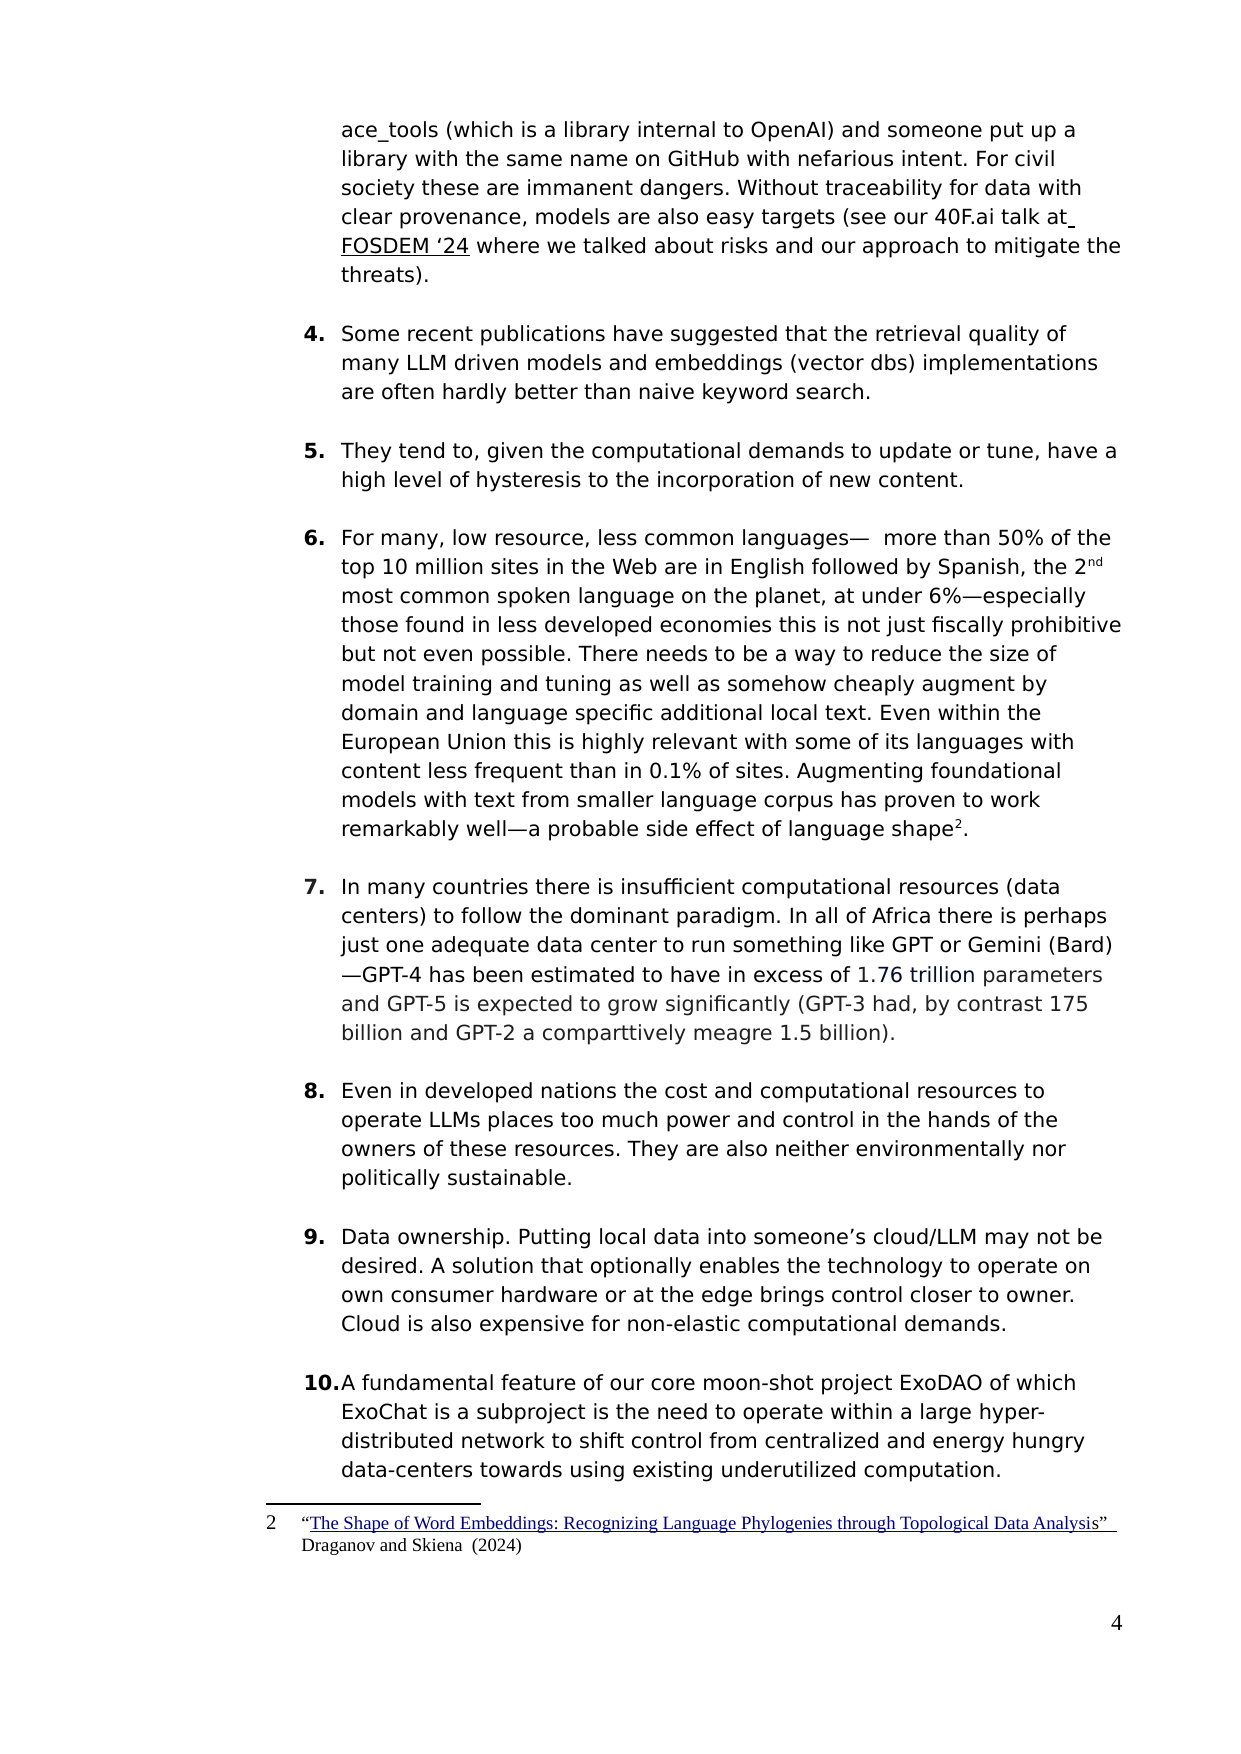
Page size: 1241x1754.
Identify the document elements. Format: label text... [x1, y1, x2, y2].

list In many countries there is insufficient computational resources (data centers) to follow the dominant paradigm. In all of Africa there is perhaps just one adequate data center to run something like GPT or Gemini (Bard)—GPT-4 has been estimated to have in excess of 1.76 trillion parameters and GPT-5 is expected to grow significantly (GPT-3 had, by contrast 175 billion and GPT-2 a comparttively meagre 1.5 billion). [303, 875, 1122, 1045]
list Some recent publications have suggested that the retrieval quality of many LLM driven models and embeddings (vector dbs) implementations are often hardly better than naive keyword search. [303, 322, 1122, 404]
list Data ownership. Putting local data into someone’s cloud/LLM may not be desired. A solution that optionally enables the technology to operate on own consumer hardware or at the edge brings control closer to owner. Cloud is also expensive for non-elastic computational demands. [303, 1225, 1122, 1336]
list For many, low resource, less common languages— more than 50% of the top 10 million sites in the Web are in English followed by Spanish, the 2nd most common spoken language on the planet, at under 6%—especially those found in less developed economies this is not just fiscally prohibitive but not even possible. There needs to be a way to reduce the size of model training and tuning as well as somehow cheaply augment by domain and language specific additional local text. Even within the European Union this is highly relevant with some of its languages with content less frequent than in 0.1% of sites. Augmenting foundational models with text from smaller language corpus has proven to work remarkably well—a probable side effect of language shape. [303, 526, 1122, 841]
list They tend to, given the computational demands to update or tune, have a high level of hysteresis to the incorporation of new content. [303, 439, 1122, 492]
list Even in developed nations the cost and computational resources to operate LLMs places too much power and control in the hands of the owners of these resources. They are also neither environmentally nor politically sustainable. [303, 1079, 1122, 1191]
list ace_tools (which is a library internal to OpenAI) and someone put up a library with the same name on GitHub with nefarious intent. For civil society these are immanent dangers. Without traceability for data with clear provenance, models are also easy targets (see our 40F.ai talk at FOSDEM ‘24 where we talked about risks and our approach to mitigate the threats). [303, 118, 1122, 288]
list “The Shape of Word Embeddings: Recognizing Language Phylogenies through Topological Data Analysis” Draganov and Skiena (2024) [266, 1510, 1122, 1556]
list A fundamental feature of our core moon-shot project ExoDAO of which ExoChat is a subproject is the need to operate within a large hyper-distributed network to shift control from centralized and energy hungry data-centers towards using existing underutilized computation. [303, 1371, 1122, 1482]
